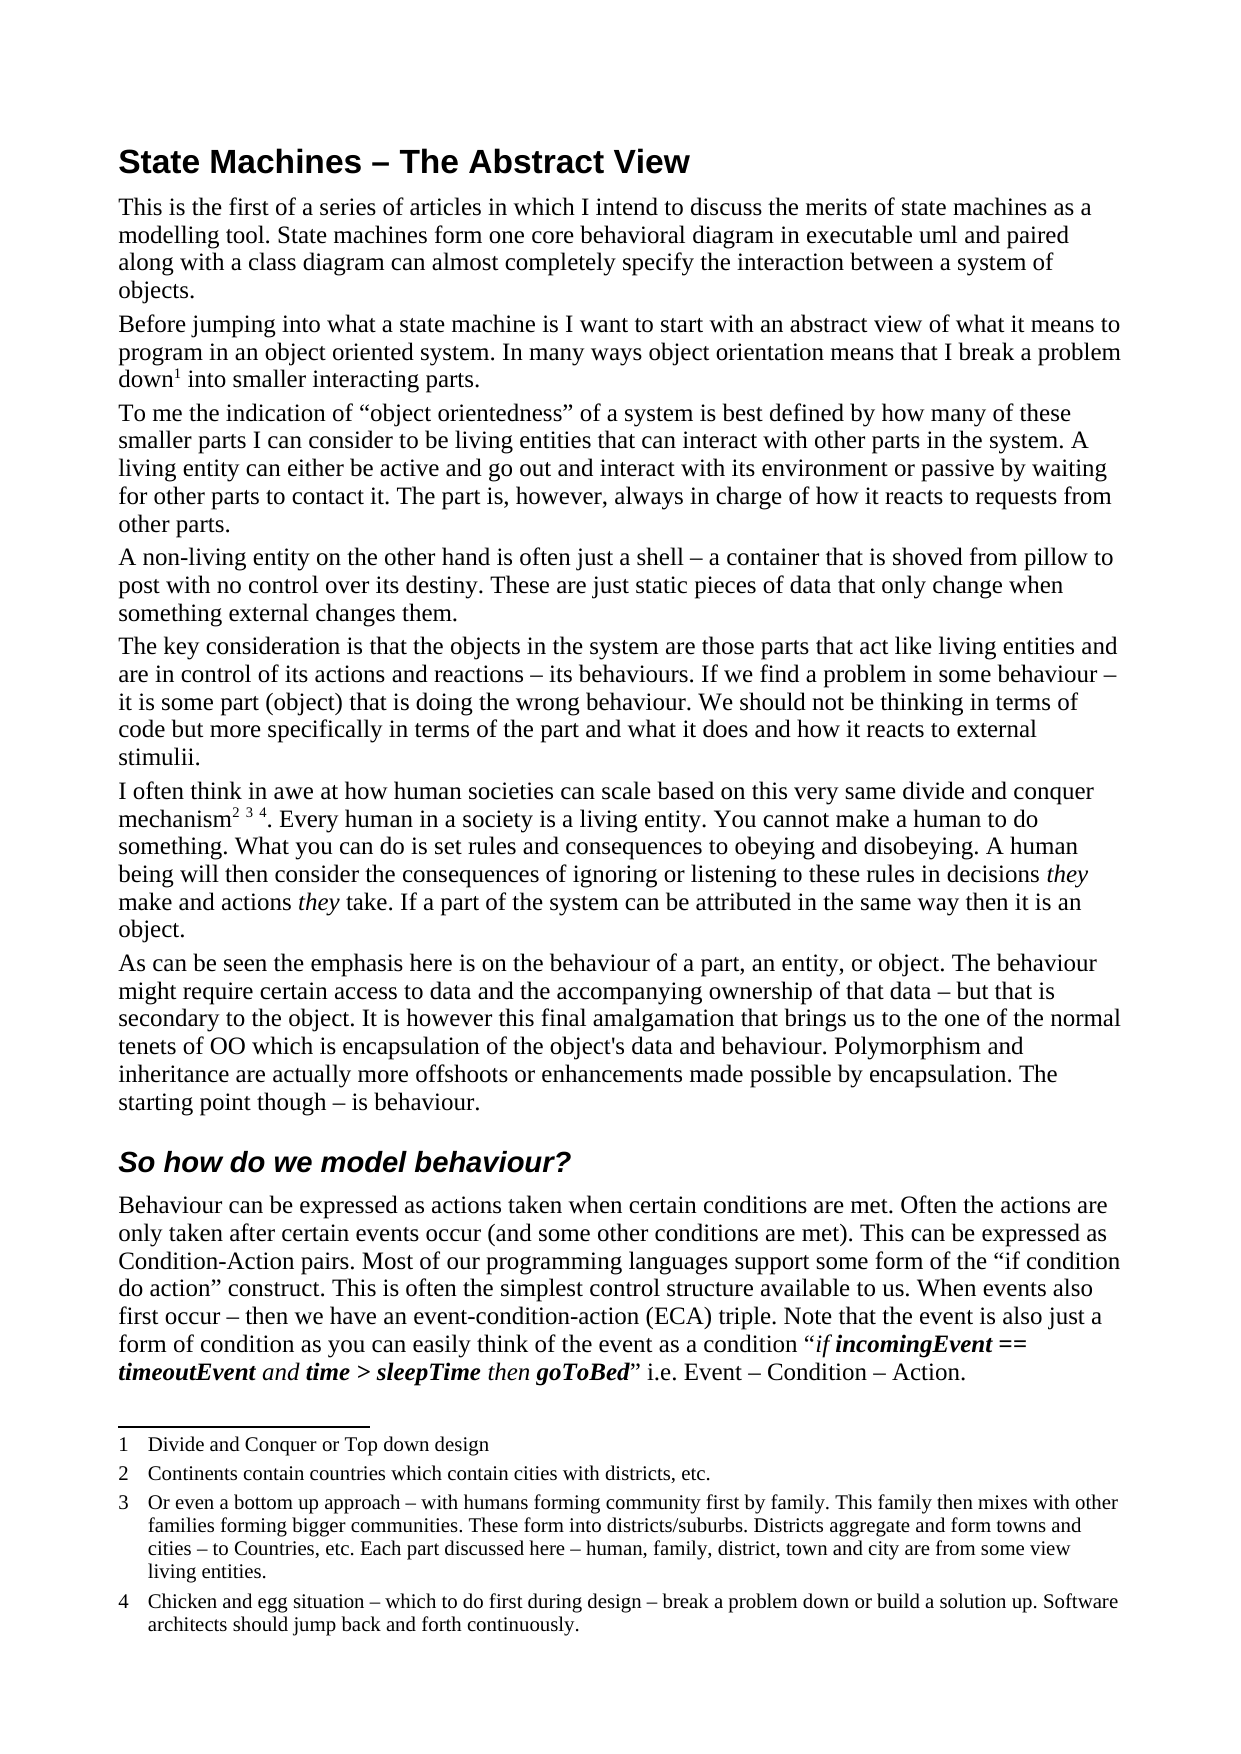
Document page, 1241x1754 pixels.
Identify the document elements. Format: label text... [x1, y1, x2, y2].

text This is the first of a series of articles in which I intend to discuss the merits of state machines as a modelling tool. State machines form one core behavioral diagram in executable uml and paired along with a class diagram can almost completely specify the interaction between a system of objects. [118, 193, 1122, 304]
text The key consideration is that the objects in the system are those parts that act like living entities and are in control of its actions and reactions – its behaviours. If we find a problem in some behaviour – it is some part (object) that is doing the wrong behaviour. We should not be thinking in terms of code but more specifically in terms of the part and what it does and how it reacts to external stimulii. [118, 632, 1122, 771]
text Divide and Conquer or Top down design [118, 1433, 1122, 1456]
text Continents contain countries which contain cities with districts, etc. [118, 1462, 1122, 1485]
subtitle State Machines – The Abstract View [118, 143, 1122, 181]
subtitle So how do we model behaviour? [118, 1146, 1122, 1179]
text Before jumping into what a state machine is I want to start with an abstract view of what it means to program in an object oriented system. In many ways object orientation means that I break a problem down into smaller interacting parts. [118, 310, 1122, 393]
text Or even a bottom up approach – with humans forming community first by family. This family then mixes with other families forming bigger communities. These form into districts/suburbs. Districts aggregate and form towns and cities – to Countries, etc. Each part discussed here – human, family, district, town and city are from some view living entities. [118, 1491, 1122, 1583]
text As can be seen the emphasis here is on the behaviour of a part, an entity, or object. The behaviour might require certain access to data and the accompanying ownership of that data – but that is secondary to the object. It is however this final amalgamation that brings us to the one of the normal tenets of OO which is encapsulation of the object's data and behaviour. Polymorphism and inheritance are actually more offshoots or enhancements made possible by encapsulation. The starting point though – is behaviour. [118, 949, 1122, 1115]
text I often think in awe at how human societies can scale based on this very same divide and conquer mechanism . Every human in a society is a living entity. You cannot make a human to do something. What you can do is set rules and consequences to obeying and disobeying. A human being will then consider the consequences of ignoring or listening to these rules in decisions they make and actions they take. If a part of the system can be attributed in the same way then it is an object. [118, 777, 1122, 943]
text A non-living entity on the other hand is often just a shell – a container that is shoved from pillow to post with no control over its destiny. These are just static pieces of data that only change when something external changes them. [118, 543, 1122, 627]
text Behaviour can be expressed as actions taken when certain conditions are met. Often the actions are only taken after certain events occur (and some other conditions are met). This can be expressed as Condition-Action pairs. Most of our programming languages support some form of the “if condition do action” construct. This is often the simplest control structure available to us. When events also first occur – then we have an event-condition-action (ECA) triple. Note that the event is also just a form of condition as you can easily think of the event as a condition “if incomingEvent == timeoutEvent and time > sleepTime then goToBed” i.e. Event – Condition – Action. [118, 1191, 1122, 1385]
text Chicken and egg situation – which to do first during design – break a problem down or build a solution up. Software architects should jump back and forth continuously. [118, 1589, 1122, 1636]
text To me the indication of “object orientedness” of a system is best defined by how many of these smaller parts I can consider to be living entities that can interact with other parts in the system. A living entity can either be active and go out and interact with its environment or passive by waiting for other parts to contact it. The part is, however, always in charge of how it reacts to requests from other parts. [118, 399, 1122, 537]
